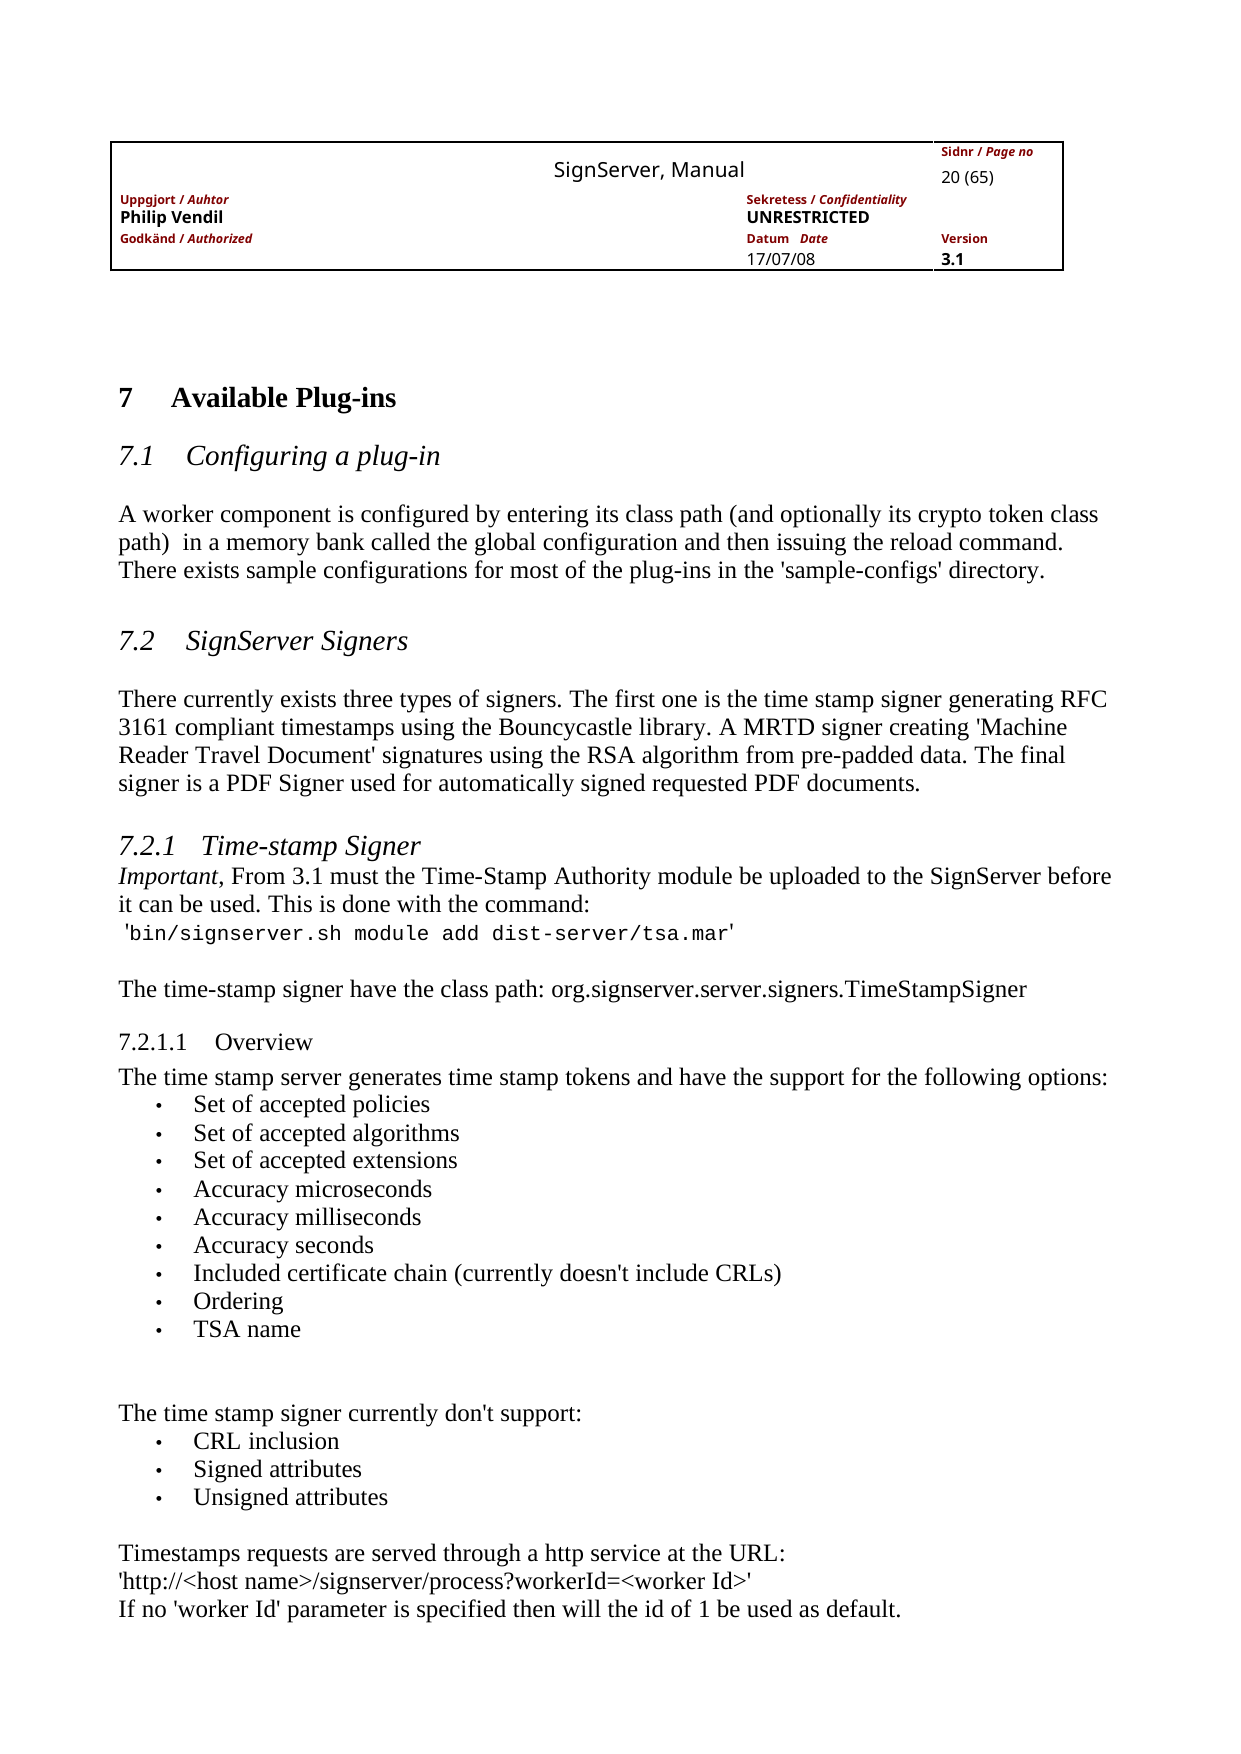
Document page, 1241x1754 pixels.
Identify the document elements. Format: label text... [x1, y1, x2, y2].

subtitle Available Plug-ins [118, 382, 1122, 414]
list Set of accepted policies [156, 1090, 1122, 1118]
list CRL inclusion [156, 1427, 1122, 1455]
list Accuracy seconds [156, 1231, 1122, 1258]
text 'http://<host name>/signserver/process?workerId=<worker Id>' [118, 1567, 1122, 1595]
text A worker component is configured by entering its class path (and optionally its crypto token class path) in a memory bank called the global configuration and then issuing the reload command. There exists sample configurations for most of the plug-ins in the 'sample-configs' directory. [118, 500, 1122, 584]
list Unsigned attributes [156, 1483, 1122, 1511]
list Set of accepted algorithms [156, 1118, 1122, 1146]
text If no 'worker Id' parameter is specified then will the id of 1 be used as default. [118, 1595, 1122, 1623]
list Included certificate chain (currently doesn't include CRLs) [156, 1258, 1122, 1287]
text The time-stamp signer have the class path: org.signserver.server.signers.TimeStampSigner [118, 975, 1122, 1003]
text The time stamp server generates time stamp tokens and have the support for the following options: [118, 1062, 1122, 1090]
subtitle Time-stamp Signer [118, 829, 1122, 862]
text There currently exists three types of signers. The first one is the time stamp signer generating RFC 3161 compliant timestamps using the Bouncycastle library. A MRTD signer creating 'Machine Reader Travel Document' signatures using the RSA algorithm from pre-padded data. The final signer is a PDF Signer used for automatically signed requested PDF documents. [118, 685, 1122, 797]
list Set of accepted extensions [156, 1146, 1122, 1174]
list TSA name [156, 1314, 1122, 1343]
list Ordering [156, 1287, 1122, 1314]
text Important, From 3.1 must the Time-Stamp Authority module be uploaded to the SignServer before it can be used. This is done with the command: 'bin/signserver.sh module add dist-server/tsa.mar' [118, 862, 1122, 947]
subtitle Configuring a plug-in [118, 439, 1122, 472]
list Signed attributes [156, 1455, 1122, 1483]
subtitle SignServer Signers [118, 624, 1122, 657]
text The time stamp signer currently don't support: [118, 1399, 1122, 1427]
list Accuracy milliseconds [156, 1202, 1122, 1231]
list Accuracy microseconds [156, 1174, 1122, 1202]
text Timestamps requests are served through a http service at the URL: [118, 1539, 1122, 1567]
subtitle Overview [118, 1028, 1122, 1056]
